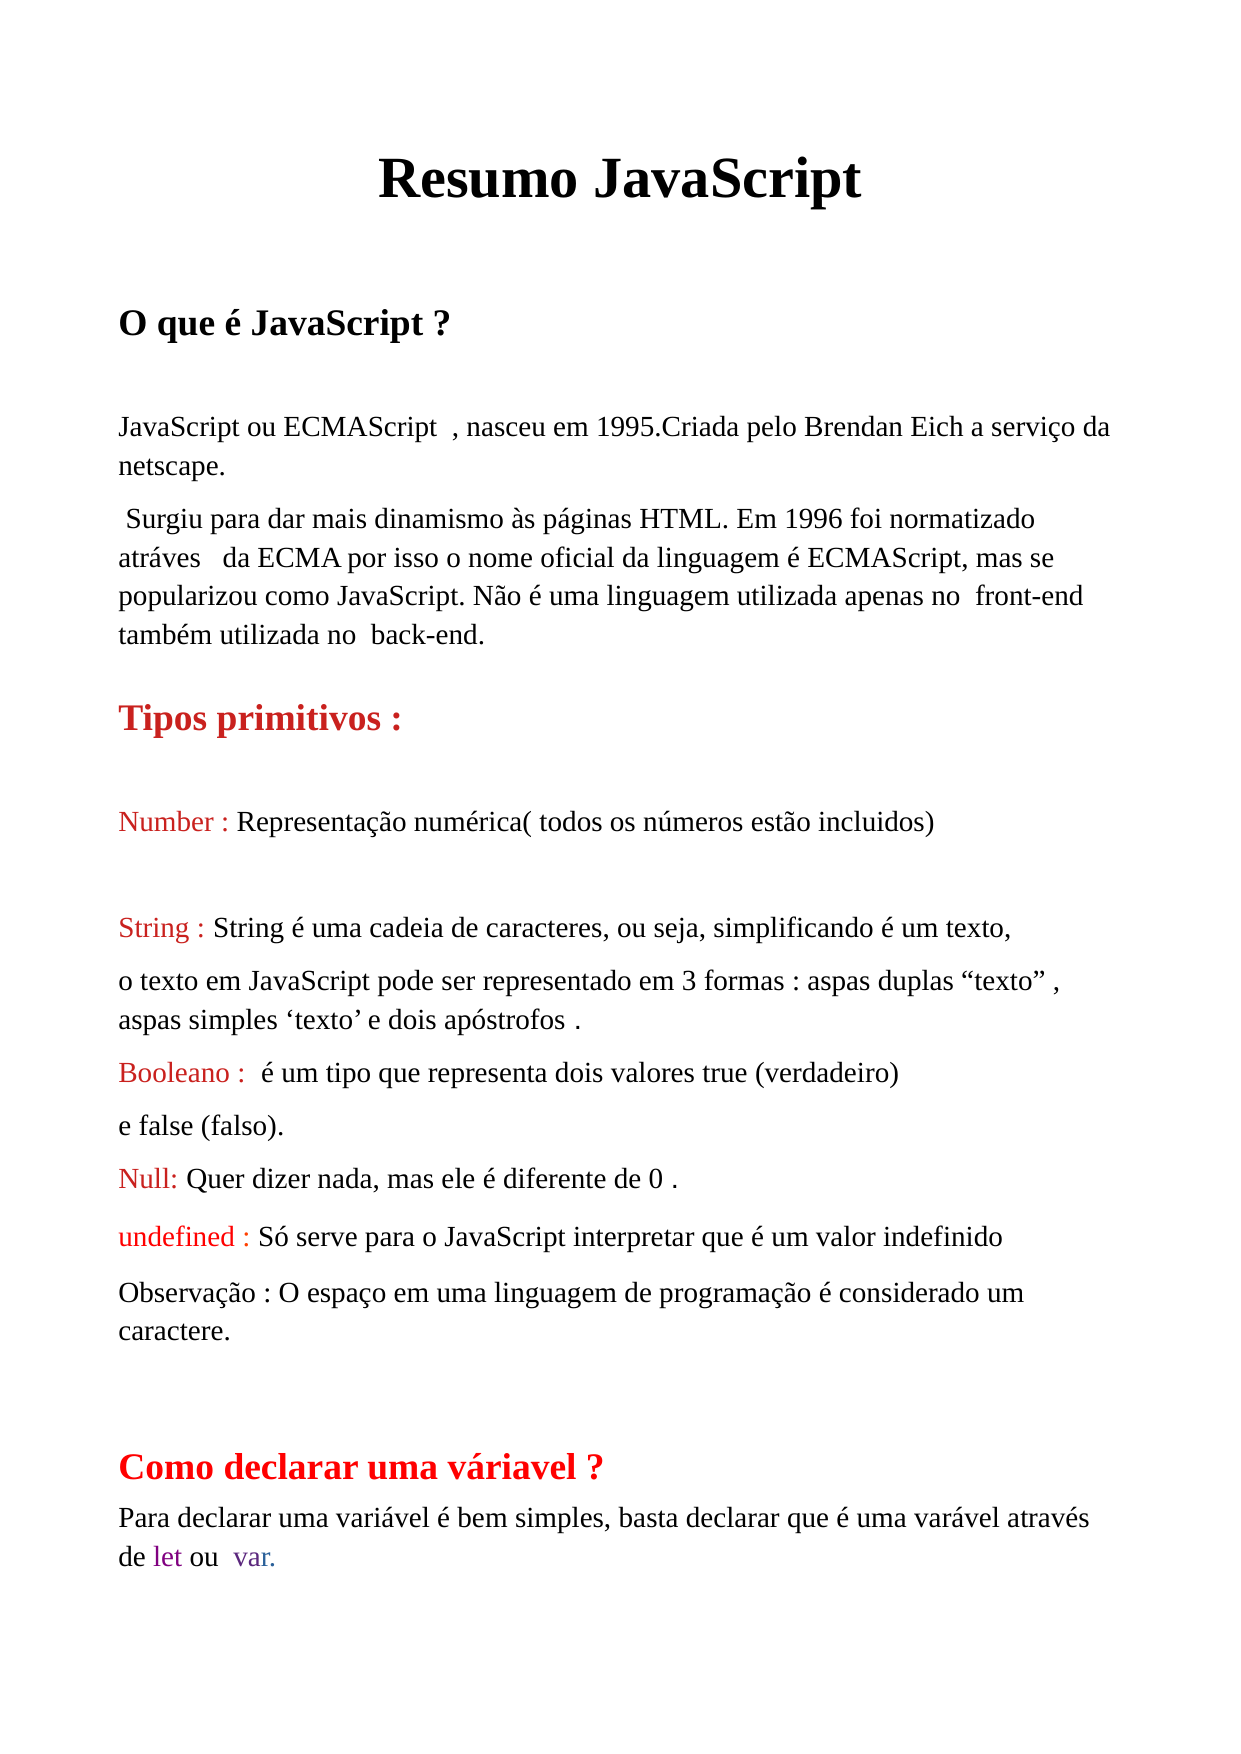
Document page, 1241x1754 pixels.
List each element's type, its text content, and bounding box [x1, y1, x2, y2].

text Null: Quer dizer nada, mas ele é diferente de 0 . [118, 1162, 1122, 1195]
text undefined : Só serve para o JavaScript interpretar que é um valor indefinido [118, 1215, 1122, 1254]
text e false (falso). [118, 1108, 1122, 1142]
text Number : Representação numérica( todos os números estão incluidos) [118, 804, 1122, 837]
subtitle Como declarar uma váriavel ? [118, 1445, 1122, 1488]
title Resumo JavaScript [118, 143, 1122, 210]
subtitle O que é JavaScript ? [118, 301, 1122, 344]
text o texto em JavaScript pode ser representado em 3 formas : aspas duplas “texto” , aspas simples ‘texto’ e dois apóstrofos . [118, 963, 1122, 1036]
subtitle Tipos primitivos : [118, 695, 1122, 738]
text Surgiu para dar mais dinamismo às páginas HTML. Em 1996 foi normatizado atráves da ECMA por isso o nome oficial da linguagem é ECMAScript, mas se popularizou como JavaScript. Não é uma linguagem utilizada apenas no front-end também utilizada no back-end. [118, 501, 1122, 650]
text Observação : O espaço em uma linguagem de programação é considerado um caractere. [118, 1275, 1122, 1347]
text Booleano : é um tipo que representa dois valores true (verdadeiro) [118, 1055, 1122, 1089]
text String : String é uma cadeia de caracteres, ou seja, simplificando é um texto, [118, 910, 1122, 944]
text Para declarar uma variável é bem simples, basta declarar que é uma varável através de let ou var. [118, 1500, 1122, 1572]
text JavaScript ou ECMAScript , nasceu em 1995.Criada pelo Brendan Eich a serviço da netscape. [118, 409, 1122, 482]
